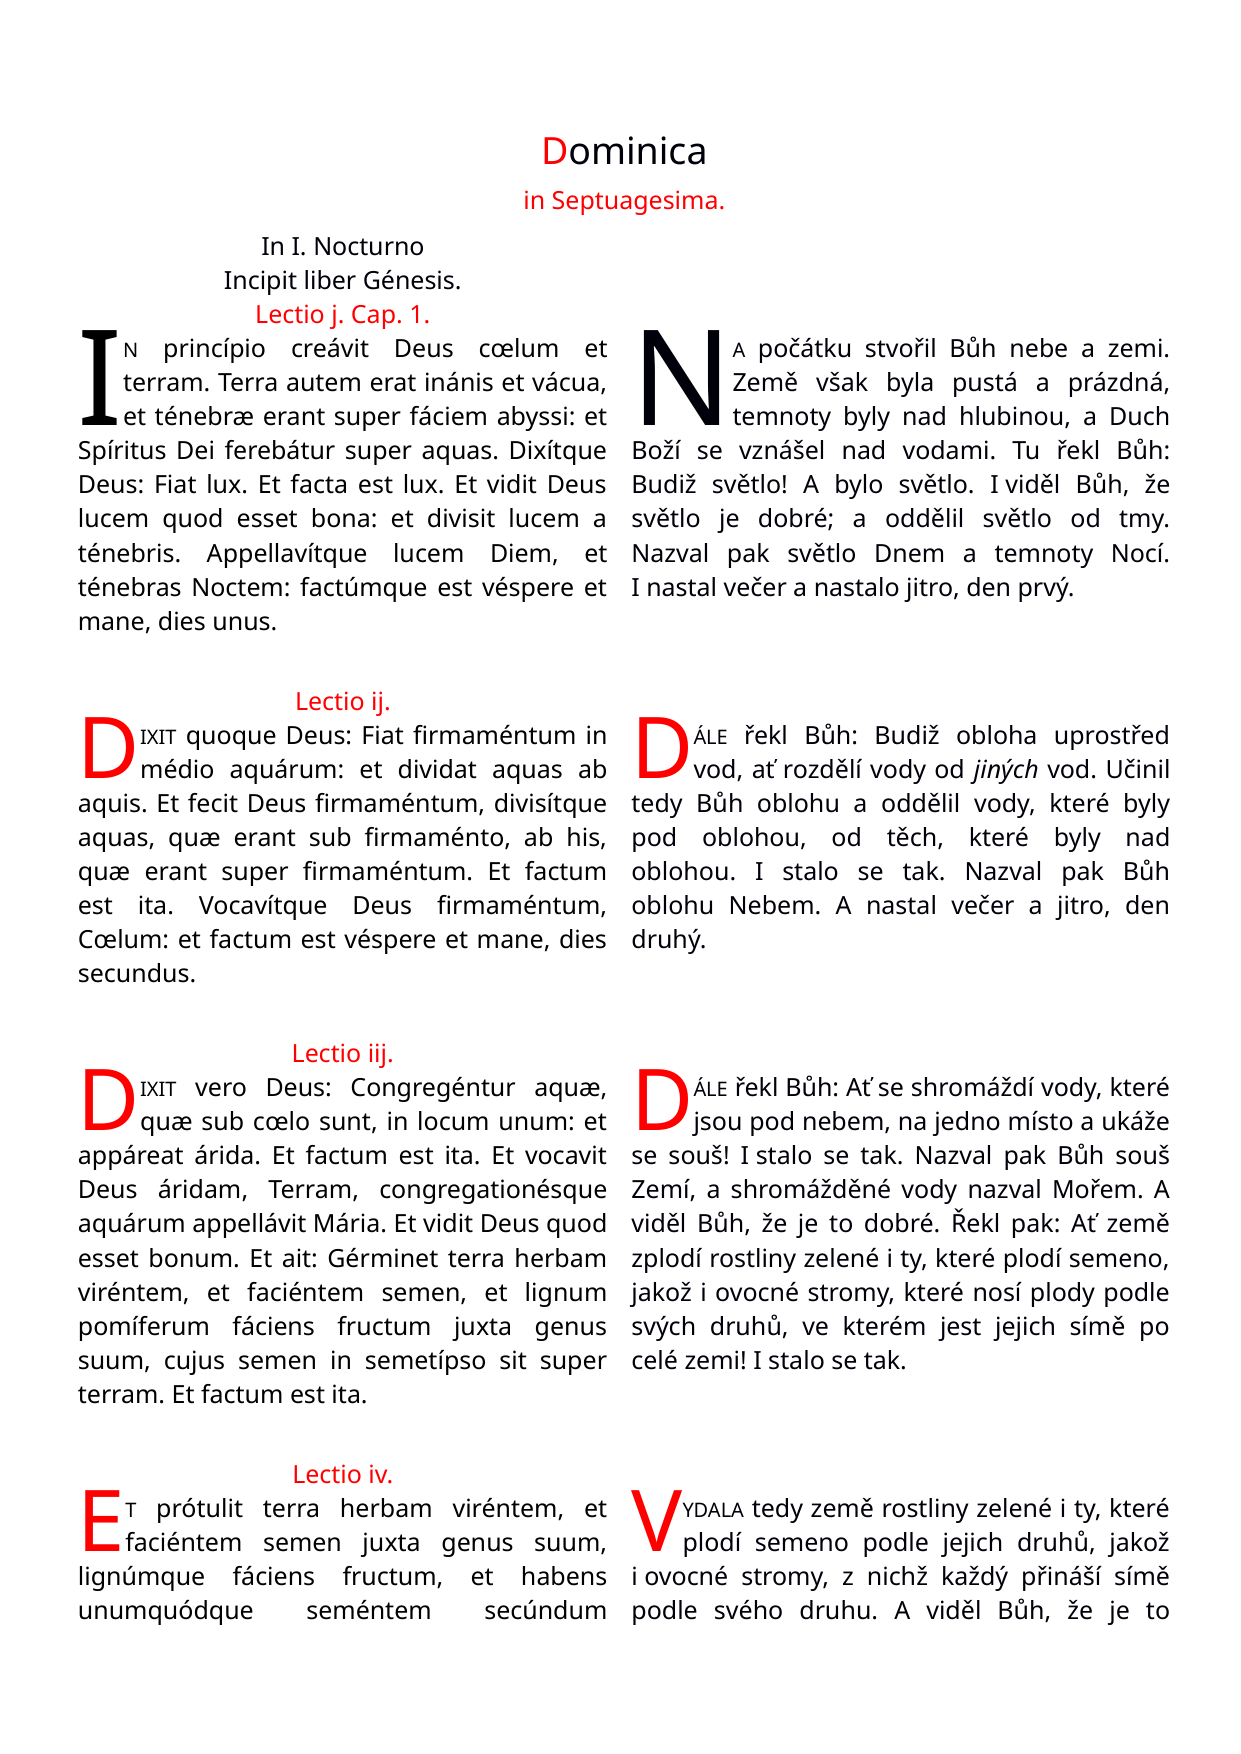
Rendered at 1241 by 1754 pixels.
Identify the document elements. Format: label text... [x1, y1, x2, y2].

table_cell Vydala tedy země rostliny zelené i ty, které plodí semeno podle jejich druhů, jakož i ovocné stromy, z nichž každý přináší símě podle svého druhu. A viděl Bůh, že je to [619, 1451, 1182, 1633]
table_cell Lectio ij. Dixit quoque Deus: Fiat firmaméntum in médio aquárum: et dividat aquas ab aquis. Et fecit Deus firmaméntum, divisítque aquas, quæ erant sub firmaménto, ab his, quæ erant super firmaméntum. Et factum est ita. Vocavítque Deus firmaméntum, Cœlum: et factum est véspere et mane, dies secundus. [66, 678, 619, 1030]
table_cell Lectio iv. Et prótulit terra herbam viréntem, et faciéntem semen juxta genus suum, lignúmque fáciens fructum, et habens unumquódque seméntem secúndum [66, 1451, 619, 1633]
table_header Dominica in Septuagesima. [66, 118, 1182, 223]
table_cell Dále řekl Bůh: Budiž obloha uprostřed vod, ať rozdělí vody od jiných vod. Učinil tedy Bůh oblohu a oddělil vody, které byly pod oblohou, od těch, které byly nad oblohou. I stalo se tak. Nazval pak Bůh oblohu Nebem. A nastal večer a jitro, den druhý. [619, 678, 1182, 1030]
table_cell Dále řekl Bůh: Ať se shromáždí vody, které jsou pod nebem, na jedno místo a ukáže se souš! I stalo se tak. Nazval pak Bůh souš Zemí, a shromážděné vody nazval Mořem. A viděl Bůh, že je to dobré. Řekl pak: Ať země zplodí rostliny zelené i ty, které plodí semeno, jakož i ovocné stromy, které nosí plody podle svých druhů, ve kterém jest jejich símě po celé zemi! I stalo se tak. [619, 1030, 1182, 1451]
table_cell Lectio iij. Dixit vero Deus: Congregéntur aquæ, quæ sub cœlo sunt, in locum unum: et appáreat árida. Et factum est ita. Et vocavit Deus áridam, Terram, congregationésque aquárum appellávit Mária. Et vidit Deus quod esset bonum. Et ait: Gérminet terra herbam viréntem, et faciéntem semen, et lignum pomíferum fáciens fructum juxta genus suum, cujus semen in semetípso sit super terram. Et factum est ita. [66, 1030, 619, 1451]
table_cell Na počátku stvořil Bůh nebe a zemi. Země však byla pustá a prázdná, temnoty byly nad hlubinou, a Duch Boží se vznášel nad vodami. Tu řekl Bůh: Budiž světlo! A bylo světlo. I viděl Bůh, že světlo je dobré; a oddělil světlo od tmy. Nazval pak světlo Dnem a temnoty Nocí. I nastal večer a nastalo jitro, den prvý. [619, 223, 1182, 677]
table_cell In I. Nocturno Incipit liber Génesis. Lectio j. Cap. 1. In princípio creávit Deus cœlum et terram. Terra autem erat inánis et vácua, et ténebræ erant super fáciem abyssi: et Spíritus Dei ferebátur super aquas. Dixítque Deus: Fiat lux. Et facta est lux. Et vidit Deus lucem quod esset bona: et divisit lucem a ténebris. Appellavítque lucem Diem, et ténebras Noctem: factúmque est véspere et mane, dies unus. [66, 223, 619, 677]
